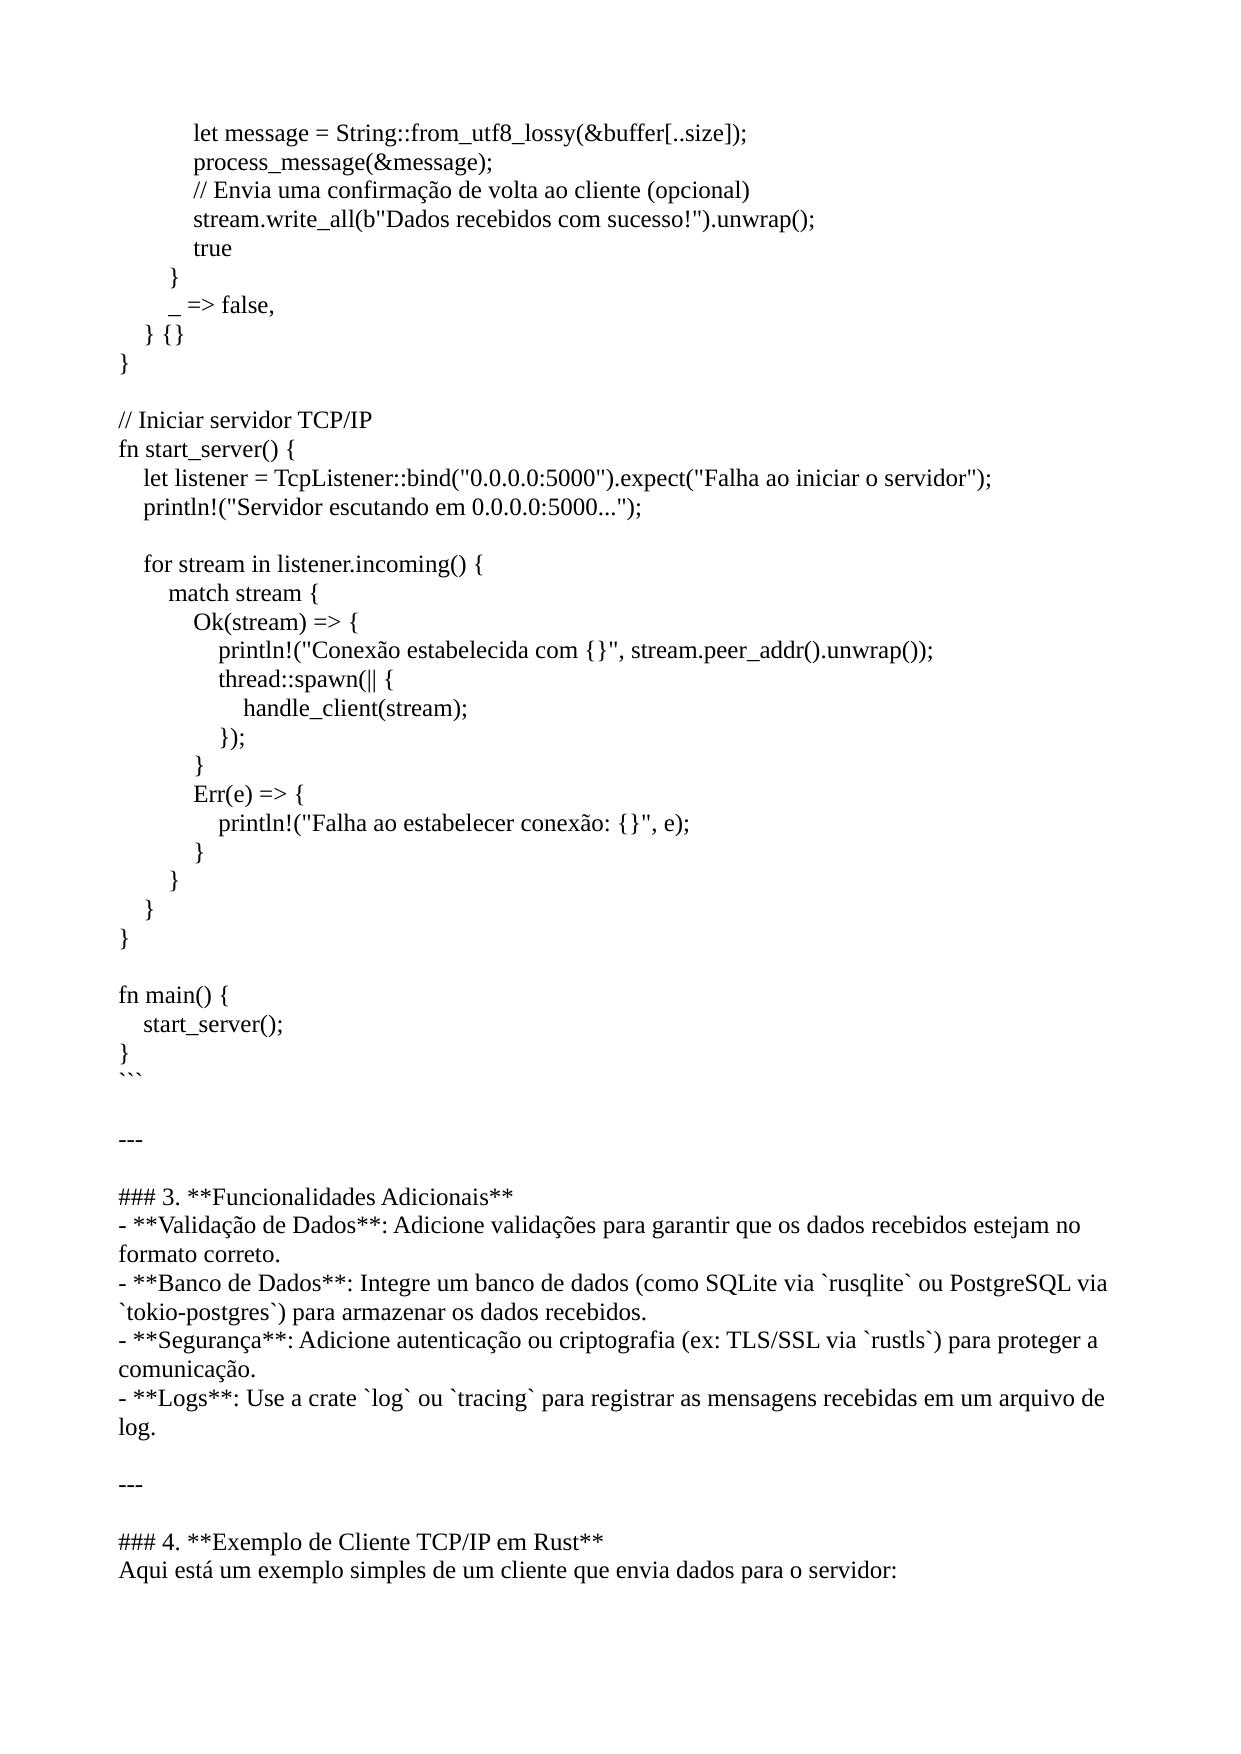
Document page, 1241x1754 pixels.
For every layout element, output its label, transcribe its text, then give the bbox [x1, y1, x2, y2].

text } [118, 866, 1122, 894]
text } [118, 894, 1122, 923]
text Ok(stream) => { [118, 607, 1122, 636]
text // Iniciar servidor TCP/IP [118, 406, 1122, 434]
text ### 3. **Funcionalidades Adicionais** [118, 1182, 1122, 1211]
text --- [118, 1469, 1122, 1498]
text - **Banco de Dados**: Integre um banco de dados (como SQLite via `rusqlite` ou PostgreSQL via `tokio-postgres`) para armazenar os dados recebidos. [118, 1268, 1122, 1326]
text println!("Servidor escutando em 0.0.0.0:5000..."); [118, 492, 1122, 521]
text println!("Falha ao estabelecer conexão: {}", e); [118, 808, 1122, 837]
text true [118, 233, 1122, 262]
text - **Segurança**: Adicione autenticação ou criptografia (ex: TLS/SSL via `rustls`) para proteger a comunicação. [118, 1326, 1122, 1383]
text } [118, 1038, 1122, 1067]
text start_server(); [118, 1009, 1122, 1038]
text thread::spawn(|| { [118, 664, 1122, 693]
text }); [118, 722, 1122, 751]
text } [118, 923, 1122, 952]
text _ => false, [118, 291, 1122, 319]
text } [118, 262, 1122, 291]
text } [118, 751, 1122, 779]
text fn start_server() { [118, 434, 1122, 463]
text - **Logs**: Use a crate `log` ou `tracing` para registrar as mensagens recebidas em um arquivo de log. [118, 1383, 1122, 1441]
text --- [118, 1124, 1122, 1153]
text - **Validação de Dados**: Adicione validações para garantir que os dados recebidos estejam no formato correto. [118, 1211, 1122, 1268]
text stream.write_all(b"Dados recebidos com sucesso!").unwrap(); [118, 204, 1122, 233]
text ### 4. **Exemplo de Cliente TCP/IP em Rust** [118, 1527, 1122, 1556]
text match stream { [118, 578, 1122, 607]
text ``` [118, 1067, 1122, 1096]
text handle_client(stream); [118, 693, 1122, 722]
text let message = String::from_utf8_lossy(&buffer[..size]); [118, 118, 1122, 147]
text Aqui está um exemplo simples de um cliente que envia dados para o servidor: [118, 1556, 1122, 1584]
text } [118, 348, 1122, 377]
text let listener = TcpListener::bind("0.0.0.0:5000").expect("Falha ao iniciar o servidor"); [118, 463, 1122, 492]
text process_message(&message); [118, 147, 1122, 176]
text // Envia uma confirmação de volta ao cliente (opcional) [118, 176, 1122, 204]
text for stream in listener.incoming() { [118, 549, 1122, 578]
text fn main() { [118, 981, 1122, 1009]
text Err(e) => { [118, 779, 1122, 808]
text } {} [118, 319, 1122, 348]
text println!("Conexão estabelecida com {}", stream.peer_addr().unwrap()); [118, 636, 1122, 664]
text } [118, 837, 1122, 866]
